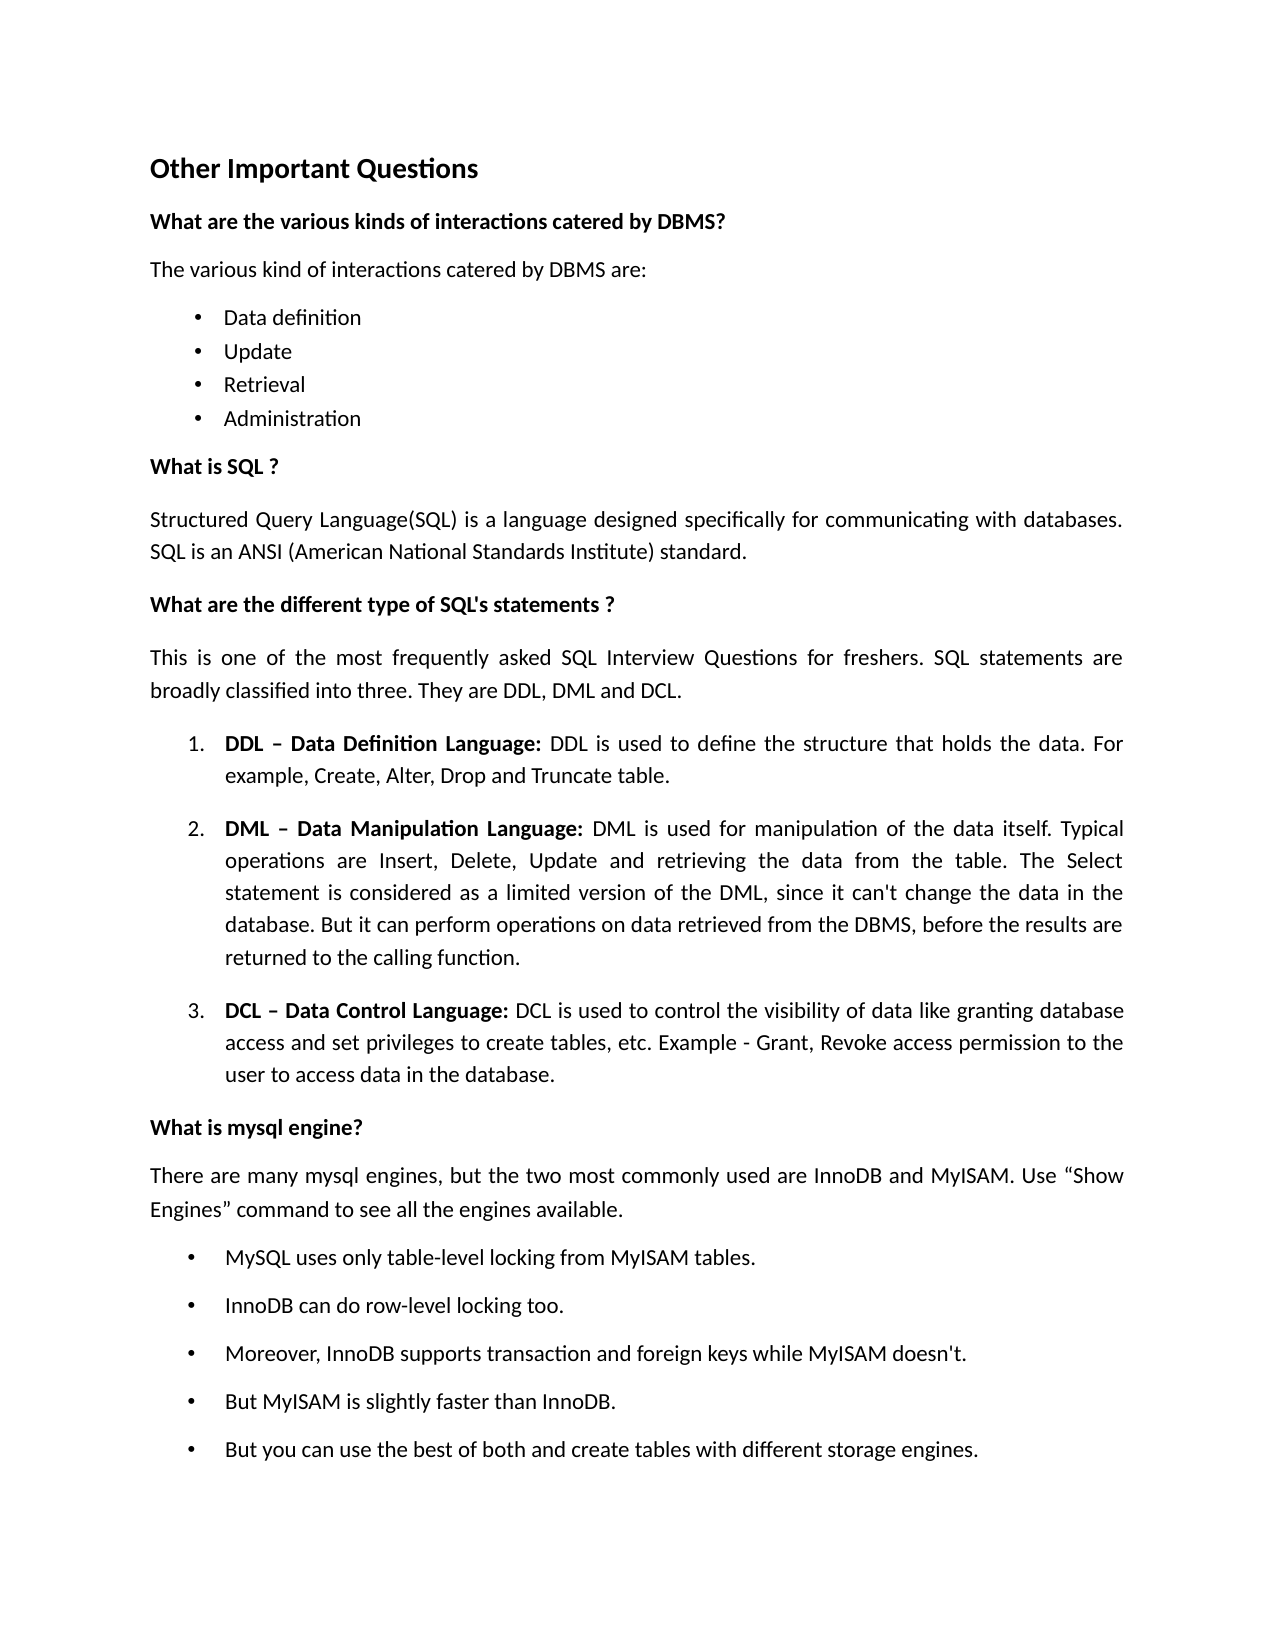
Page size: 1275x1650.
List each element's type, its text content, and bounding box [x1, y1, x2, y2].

text What is SQL ? [150, 452, 1125, 480]
text What are the various kinds of interactions catered by DBMS? [150, 207, 1125, 235]
text There are many mysql engines, but the two most commonly used are InnoDB and MyISAM. Use “Show Engines” command to see all the engines available. [150, 1161, 1125, 1223]
text What are the different type of SQL's statements ? [150, 591, 1125, 618]
text What is mysql engine? [150, 1113, 1125, 1141]
list Retrieval [194, 371, 1125, 399]
text Other Important Questions [150, 150, 1125, 186]
list But you can use the best of both and create tables with different storage engines. [187, 1435, 1125, 1463]
list Moreover, InnoDB supports transaction and foreign keys while MyISAM doesn't. [187, 1339, 1125, 1367]
list Administration [194, 404, 1125, 432]
list Update [194, 337, 1125, 365]
list InnoDB can do row-level locking too. [187, 1291, 1125, 1319]
list DDL – Data Definition Language: DDL is used to define the structure that holds the data. For example, Create, Alter, Drop and Truncate table. [187, 729, 1125, 789]
list DML – Data Manipulation Language: DML is used for manipulation of the data itself. Typical operations are Insert, Delete, Update and retrieving the data from the table. The Select statement is considered as a limited version of the DML, since it can't change the data in the database. But it can perform operations on data retrieved from the DBMS, before the results are returned to the calling function. [187, 814, 1125, 971]
list DCL – Data Control Language: DCL is used to control the visibility of data like granting database access and set privileges to create tables, etc. Example - Grant, Revoke access permission to the user to access data in the database. [187, 996, 1125, 1088]
list Data definition [194, 303, 1125, 332]
list MySQL uses only table-level locking from MyISAM tables. [187, 1243, 1125, 1271]
text This is one of the most frequently asked SQL Interview Questions for freshers. SQL statements are broadly classified into three. They are DDL, DML and DCL. [150, 643, 1125, 704]
list But MyISAM is slightly faster than InnoDB. [187, 1387, 1125, 1415]
text Structured Query Language(SQL) is a language designed specifically for communicating with databases. SQL is an ANSI (American National Standards Institute) standard. [150, 505, 1125, 566]
text The various kind of interactions catered by DBMS are: [150, 255, 1125, 283]
